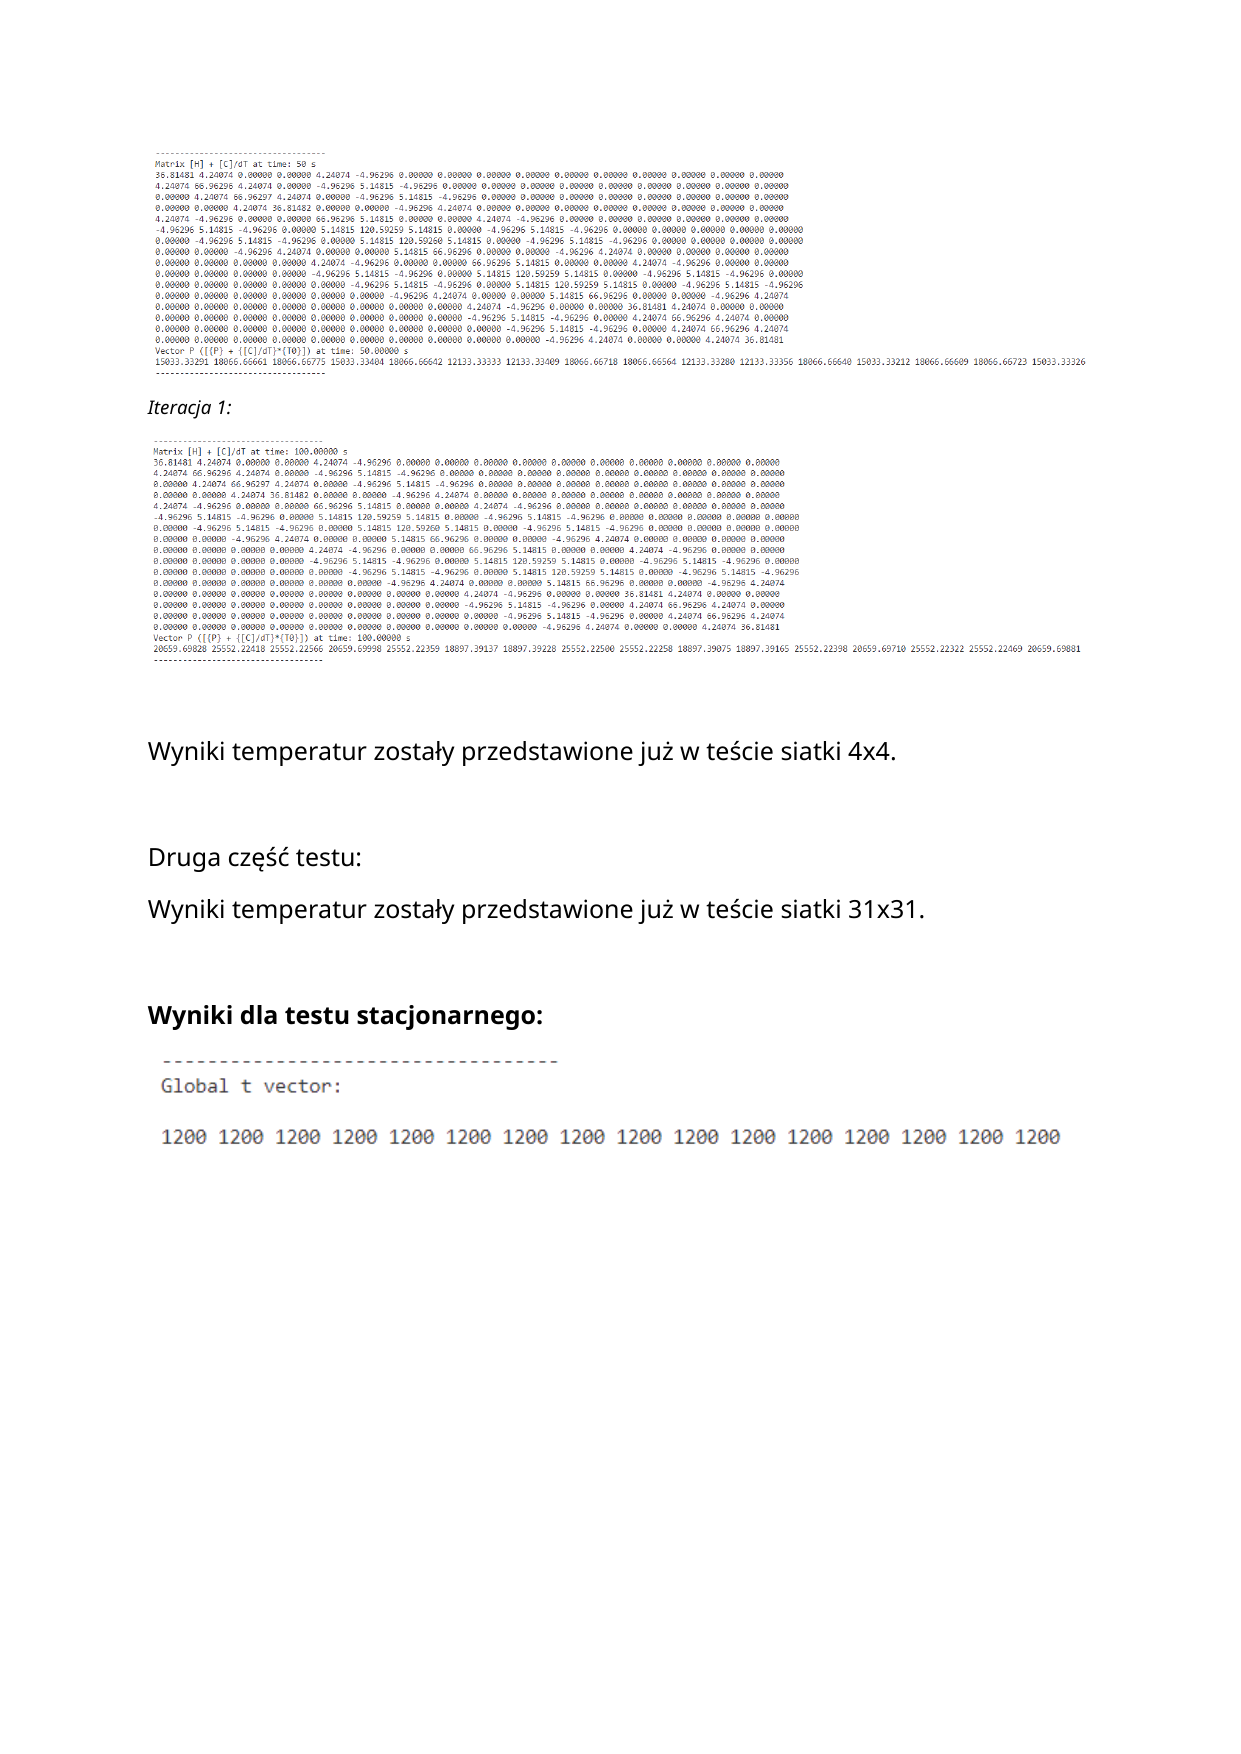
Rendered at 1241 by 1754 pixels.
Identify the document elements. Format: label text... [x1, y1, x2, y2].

text Wyniki temperatur zostały przedstawione już w teście siatki 31x31. [148, 892, 1093, 926]
text Wyniki dla testu stacjonarnego: [148, 997, 1093, 1032]
text Druga część testu: [148, 839, 1093, 873]
text Wyniki temperatur zostały przedstawione już w teście siatki 4x4. [148, 734, 1093, 768]
text Iteracja 1: [148, 394, 1093, 420]
